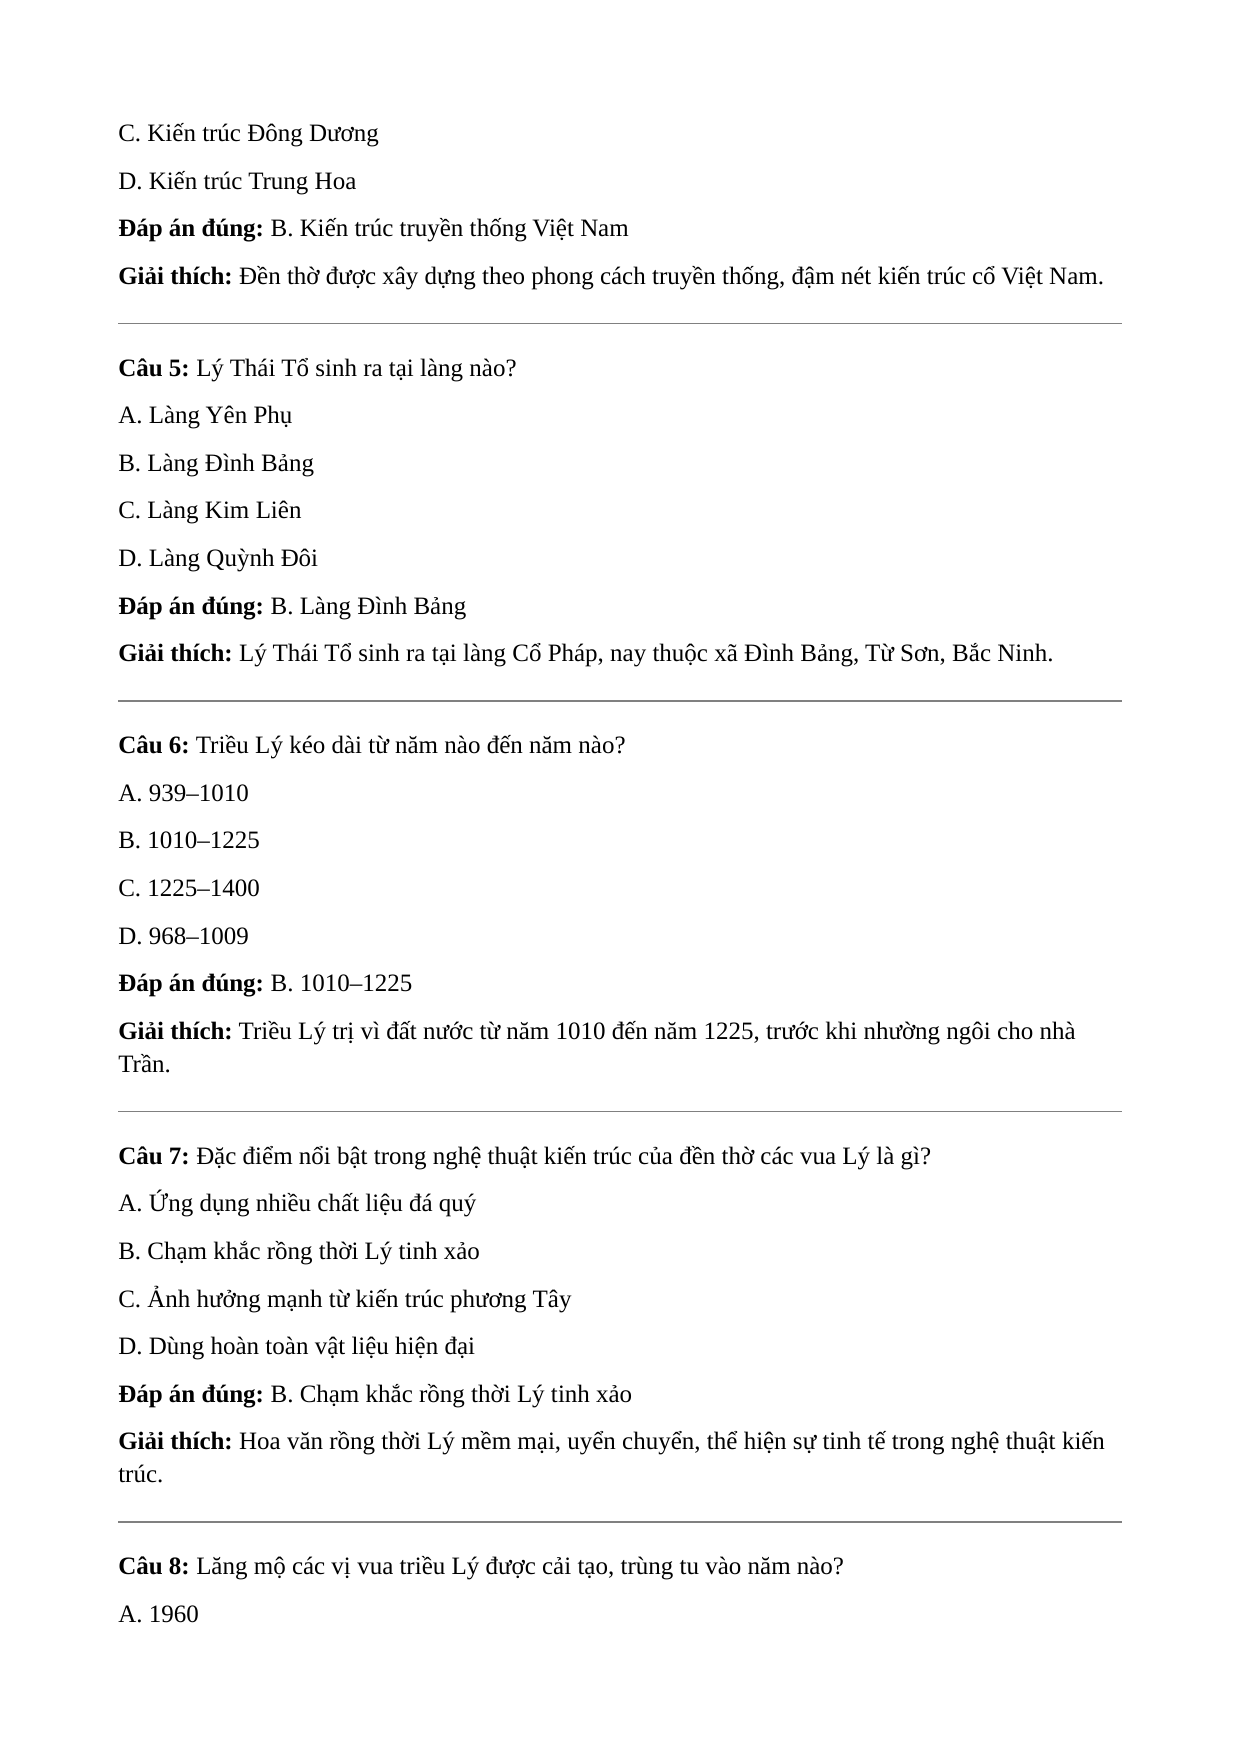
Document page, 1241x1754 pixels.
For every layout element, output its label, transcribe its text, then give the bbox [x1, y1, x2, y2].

text A. Ứng dụng nhiều chất liệu đá quý [118, 1188, 1122, 1217]
text Giải thích: Lý Thái Tổ sinh ra tại làng Cổ Pháp, nay thuộc xã Đình Bảng, Từ Sơn, Bắc Ninh. [118, 638, 1122, 667]
text Giải thích: Hoa văn rồng thời Lý mềm mại, uyển chuyển, thể hiện sự tinh tế trong nghệ thuật kiến trúc. [118, 1426, 1122, 1488]
text Đáp án đúng: B. Kiến trúc truyền thống Việt Nam [118, 213, 1122, 242]
text D. 968–1009 [118, 921, 1122, 949]
text D. Làng Quỳnh Đôi [118, 543, 1122, 572]
text A. 1960 [118, 1599, 1122, 1628]
text Đáp án đúng: B. Chạm khắc rồng thời Lý tinh xảo [118, 1379, 1122, 1408]
text Câu 6: Triều Lý kéo dài từ năm nào đến năm nào? [118, 730, 1122, 759]
text C. Làng Kim Liên [118, 496, 1122, 524]
text D. Dùng hoàn toàn vật liệu hiện đại [118, 1331, 1122, 1360]
text Đáp án đúng: B. Làng Đình Bảng [118, 591, 1122, 619]
text B. 1010–1225 [118, 826, 1122, 854]
text Câu 5: Lý Thái Tổ sinh ra tại làng nào? [118, 353, 1122, 382]
text A. Làng Yên Phụ [118, 400, 1122, 429]
text C. Ảnh hưởng mạnh từ kiến trúc phương Tây [118, 1284, 1122, 1312]
text Câu 8: Lăng mộ các vị vua triều Lý được cải tạo, trùng tu vào năm nào? [118, 1551, 1122, 1580]
text D. Kiến trúc Trung Hoa [118, 166, 1122, 194]
text Câu 7: Đặc điểm nổi bật trong nghệ thuật kiến trúc của đền thờ các vua Lý là gì? [118, 1141, 1122, 1169]
text B. Chạm khắc rồng thời Lý tinh xảo [118, 1236, 1122, 1265]
text A. 939–1010 [118, 778, 1122, 807]
text C. Kiến trúc Đông Dương [118, 118, 1122, 147]
text Giải thích: Triều Lý trị vì đất nước từ năm 1010 đến năm 1225, trước khi nhường ngôi cho nhà Trần. [118, 1016, 1122, 1078]
text B. Làng Đình Bảng [118, 448, 1122, 477]
text Đáp án đúng: B. 1010–1225 [118, 968, 1122, 997]
text C. 1225–1400 [118, 873, 1122, 902]
text Giải thích: Đền thờ được xây dựng theo phong cách truyền thống, đậm nét kiến trúc cổ Việt Nam. [118, 261, 1122, 290]
